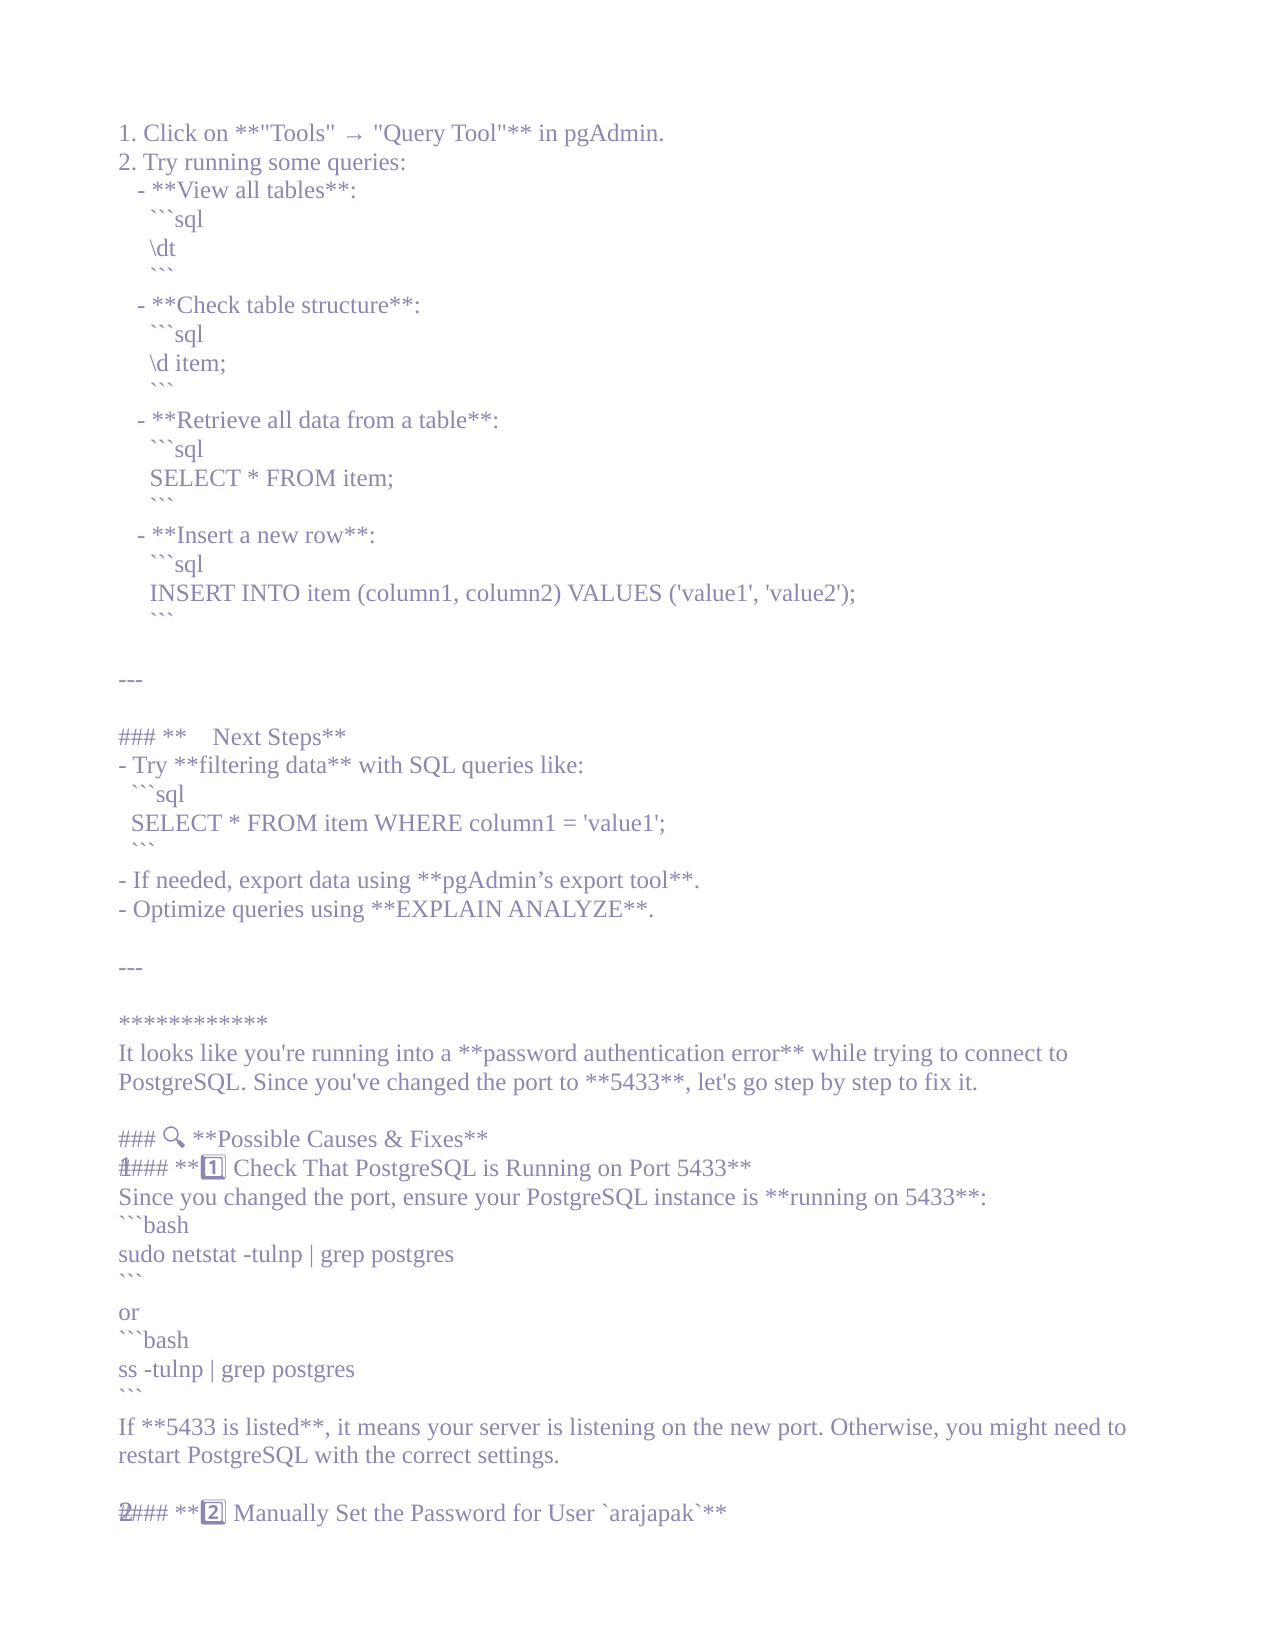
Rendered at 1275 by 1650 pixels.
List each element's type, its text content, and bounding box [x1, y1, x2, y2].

text ### **🚀 Next Steps** [118, 722, 1157, 751]
text ```bash [118, 1326, 1157, 1354]
text ``` [118, 262, 1157, 291]
text ```sql [118, 549, 1157, 578]
text - Try **filtering data** with SQL queries like: [118, 751, 1157, 779]
text If **5433 is listed**, it means your server is listening on the new port. Otherwise, you might need to restart PostgreSQL with the correct settings. [118, 1412, 1157, 1469]
text --- [118, 952, 1157, 981]
text ```sql [118, 204, 1157, 233]
text SELECT * FROM item; [118, 463, 1157, 492]
text - If needed, export data using **pgAdmin’s export tool**. [118, 866, 1157, 894]
text --- [118, 664, 1157, 693]
text - **View all tables**: [118, 176, 1157, 204]
text INSERT INTO item (column1, column2) VALUES ('value1', 'value2'); [118, 578, 1157, 607]
text or [118, 1297, 1157, 1326]
text - Optimize queries using **EXPLAIN ANALYZE**. [118, 894, 1157, 923]
text #### **2️⃣ Manually Set the Password for User `arajapak`** [118, 1498, 1157, 1527]
text ```sql [118, 779, 1157, 808]
text - **Check table structure**: [118, 291, 1157, 319]
text - **Insert a new row**: [118, 521, 1157, 549]
text ``` [118, 377, 1157, 406]
text ``` [118, 607, 1157, 636]
text ```bash [118, 1211, 1157, 1239]
text It looks like you're running into a **password authentication error** while trying to connect to PostgreSQL. Since you've changed the port to **5433**, let's go step by step to fix it. [118, 1038, 1157, 1096]
text sudo netstat -tulnp | grep postgres [118, 1239, 1157, 1268]
text - **Retrieve all data from a table**: [118, 406, 1157, 434]
text ``` [118, 837, 1157, 866]
text ```sql [118, 319, 1157, 348]
text ``` [118, 1268, 1157, 1297]
text \dt [118, 233, 1157, 262]
text ``` [118, 1383, 1157, 1412]
text ### 🔍 **Possible Causes & Fixes** [118, 1124, 1157, 1153]
text ```sql [118, 434, 1157, 463]
text 2. Try running some queries: [118, 147, 1157, 176]
text ``` [118, 492, 1157, 521]
text \d item; [118, 348, 1157, 377]
text ************ [118, 1009, 1157, 1038]
text SELECT * FROM item WHERE column1 = 'value1'; [118, 808, 1157, 837]
text 1. Click on **"Tools" → "Query Tool"** in pgAdmin. [118, 118, 1157, 147]
text Since you changed the port, ensure your PostgreSQL instance is **running on 5433**: [118, 1182, 1157, 1211]
text ss -tulnp | grep postgres [118, 1354, 1157, 1383]
text #### **1️⃣ Check That PostgreSQL is Running on Port 5433** [118, 1153, 1157, 1182]
